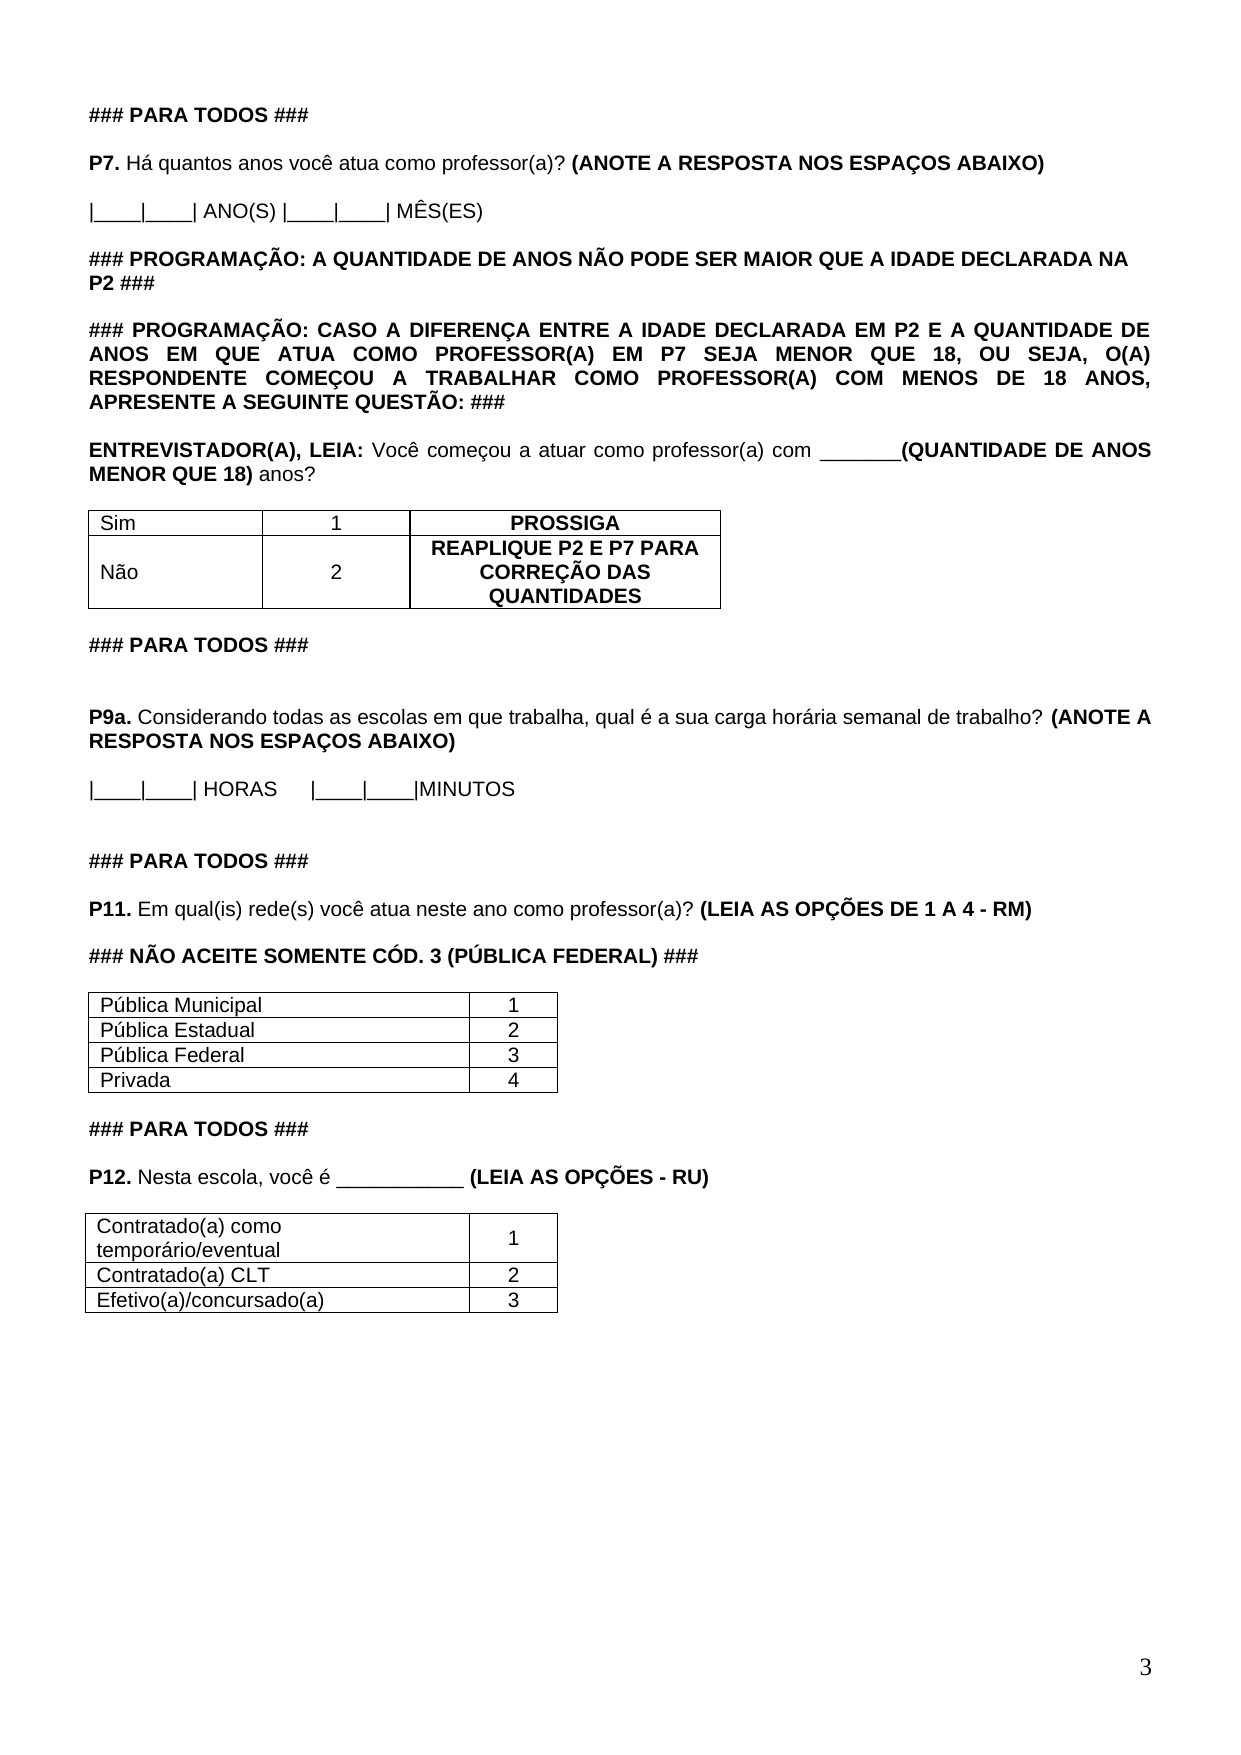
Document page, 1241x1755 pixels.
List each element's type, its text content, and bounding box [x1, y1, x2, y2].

table_cell Pública Federal [89, 1043, 469, 1067]
table_cell Efetivo(a)/concursado(a) [86, 1288, 469, 1312]
table_header 1 [470, 1214, 557, 1262]
text ### PARA TODOS ### [89, 848, 1152, 872]
text ### PROGRAMAÇÃO: A QUANTIDADE DE ANOS NÃO PODE SER MAIOR QUE A IDADE DECLARADA NA P2 ### [89, 246, 1152, 294]
table_header Contratado(a) como temporário/eventual [86, 1214, 469, 1262]
text ### PARA TODOS ### [89, 1117, 1152, 1141]
table_cell 2 [470, 1263, 557, 1287]
table_cell 3 [470, 1043, 557, 1067]
text ENTREVISTADOR(A), LEIA: Você começou a atuar como professor(a) com _______(QUANTIDADE DE ANOS MENOR QUE 18) anos? [89, 438, 1152, 486]
text P9a. Considerando todas as escolas em que trabalha, qual é a sua carga horária semanal de trabalho? (ANOTE A RESPOSTA NOS ESPAÇOS ABAIXO) [89, 705, 1152, 753]
text ### PARA TODOS ### [89, 103, 1152, 127]
table_cell REAPLIQUE P2 E P7 PARA CORREÇÃO DAS QUANTIDADES [411, 536, 720, 608]
table_cell Contratado(a) CLT [86, 1263, 469, 1287]
text |____|____| HORAS |____|____|MINUTOS [89, 777, 1152, 801]
table_header PROSSIGA [411, 511, 720, 535]
table_cell Não [89, 536, 262, 608]
table_cell 4 [470, 1068, 557, 1092]
text ### PARA TODOS ### [89, 633, 1152, 657]
table_header 1 [470, 993, 557, 1017]
table_cell Privada [89, 1068, 469, 1092]
text |____|____| ANO(S) |____|____| MÊS(ES) [89, 198, 1152, 222]
text ### PROGRAMAÇÃO: CASO A DIFERENÇA ENTRE A IDADE DECLARADA EM P2 E A QUANTIDADE DE ANOS EM QUE ATUA COMO PROFESSOR(A) EM P7 SEJA MENOR QUE 18, OU SEJA, O(A) RESPONDENTE COMEÇOU A TRABALHAR COMO PROFESSOR(A) COM MENOS DE 18 ANOS, APRESENTE A SEGUINTE QUESTÃO: ### [89, 318, 1152, 414]
table_cell 2 [263, 536, 409, 608]
table_header Pública Municipal [89, 993, 469, 1017]
table_cell 2 [470, 1018, 557, 1042]
text P12. Nesta escola, você é ___________ (LEIA AS OPÇÕES - RU) [89, 1165, 1152, 1189]
table_cell Pública Estadual [89, 1018, 469, 1042]
table_cell 3 [470, 1288, 557, 1312]
text P11. Em qual(is) rede(s) você atua neste ano como professor(a)? (LEIA AS OPÇÕES DE 1 A 4 - RM) [89, 896, 1152, 920]
text ### NÃO ACEITE SOMENTE CÓD. 3 (PÚBLICA FEDERAL) ### [89, 944, 1152, 968]
text P7. Há quantos anos você atua como professor(a)? (ANOTE A RESPOSTA NOS ESPAÇOS ABAIXO) [89, 151, 1152, 174]
table_header 1 [263, 511, 409, 535]
table_header Sim [89, 511, 262, 535]
